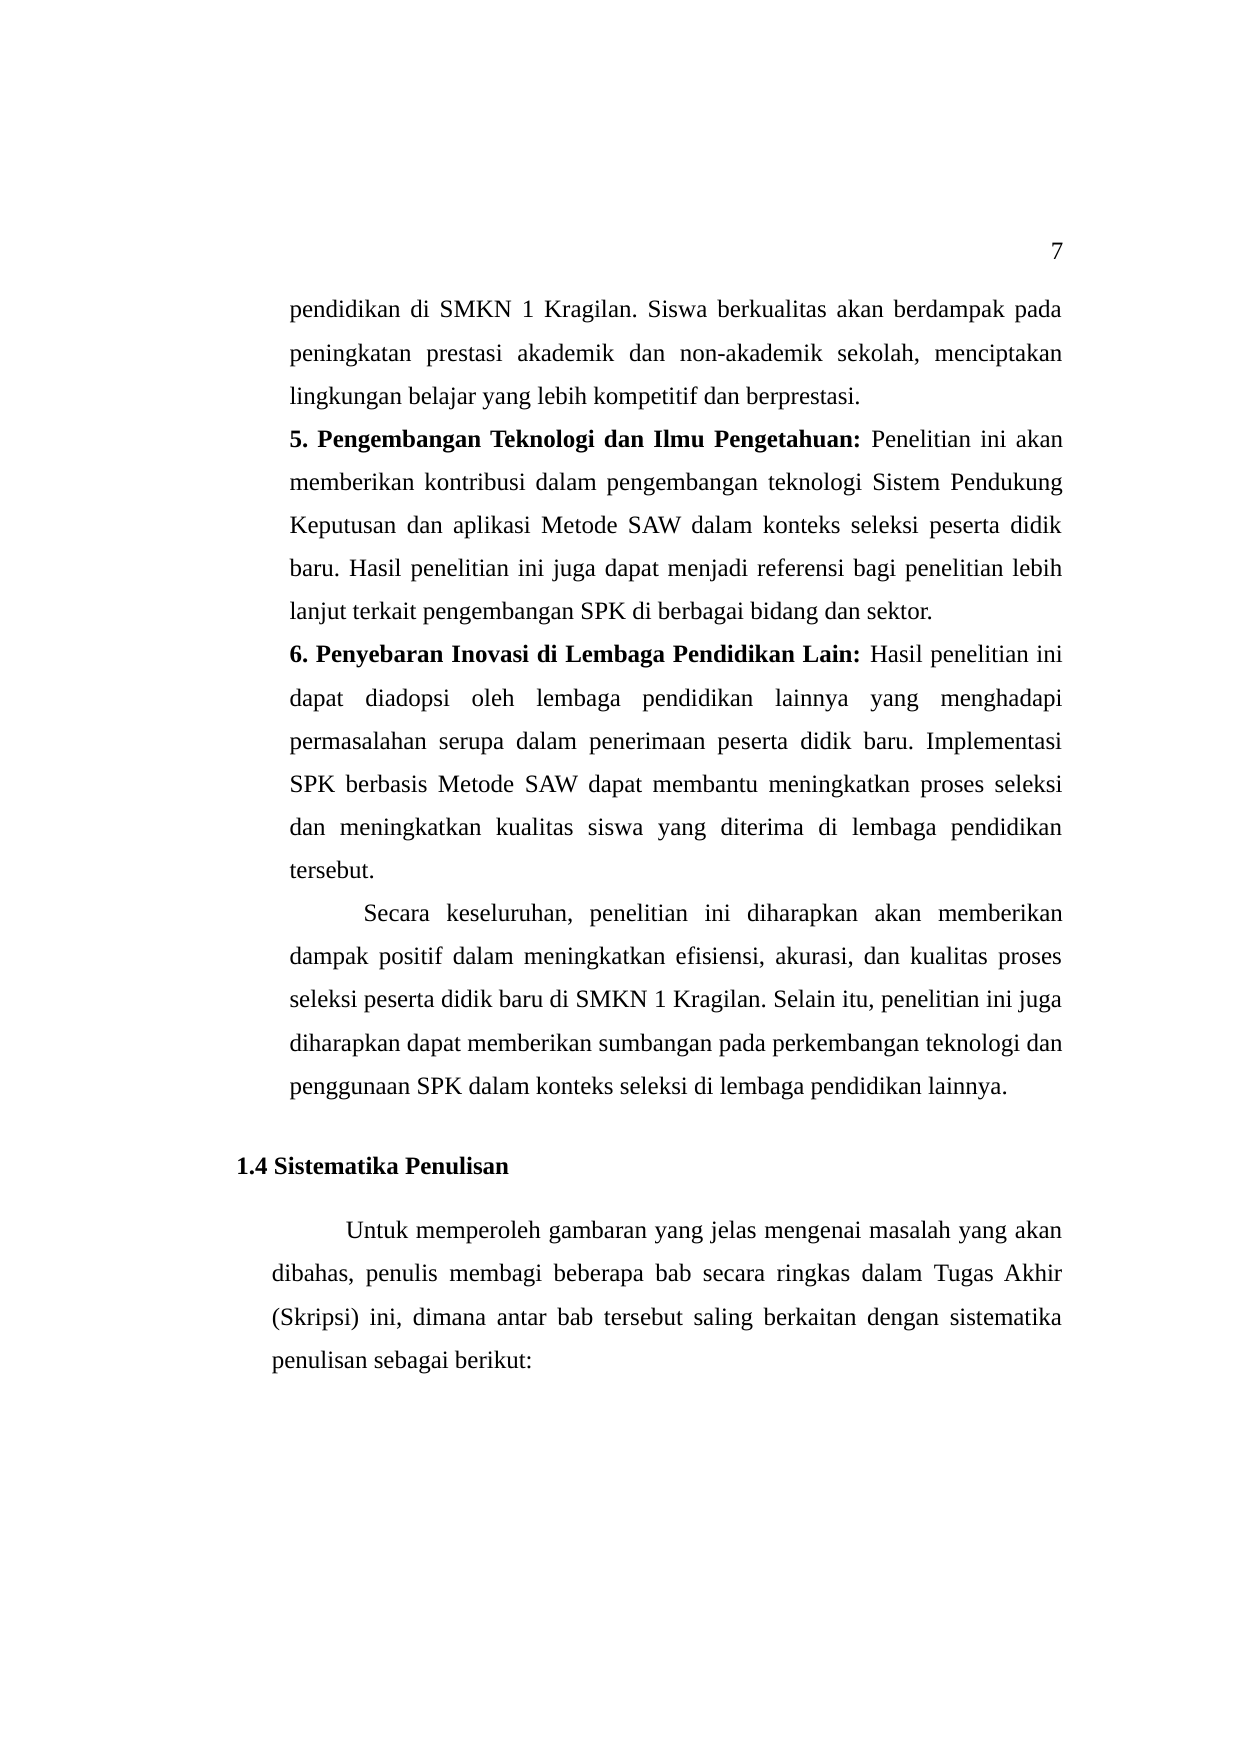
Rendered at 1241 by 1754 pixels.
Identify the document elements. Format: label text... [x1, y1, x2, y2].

text pendidikan di SMKN 1 Kragilan. Siswa berkualitas akan berdampak pada peningkatan prestasi akademik dan non-akademik sekolah, menciptakan lingkungan belajar yang lebih kompetitif dan berprestasi. [289, 294, 1063, 409]
text Secara keseluruhan, penelitian ini diharapkan akan memberikan dampak positif dalam meningkatkan efisiensi, akurasi, dan kualitas proses seleksi peserta didik baru di SMKN 1 Kragilan. Selain itu, penelitian ini juga diharapkan dapat memberikan sumbangan pada perkembangan teknologi dan penggunaan SPK dalam konteks seleksi di lembaga pendidikan lainnya. [289, 898, 1063, 1099]
text 5. Pengembangan Teknologi dan Ilmu Pengetahuan: Penelitian ini akan memberikan kontribusi dalam pengembangan teknologi Sistem Pendukung Keputusan dan aplikasi Metode SAW dalam konteks seleksi peserta didik baru. Hasil penelitian ini juga dapat menjadi referensi bagi penelitian lebih lanjut terkait pengembangan SPK di berbagai bidang dan sektor. [289, 424, 1063, 625]
text Untuk memperoleh gambaran yang jelas mengenai masalah yang akan dibahas, penulis membagi beberapa bab secara ringkas dalam Tugas Akhir (Skripsi) ini, dimana antar bab tersebut saling berkaitan dengan sistematika penulisan sebagai berikut: [272, 1215, 1063, 1373]
text 6. Penyebaran Inovasi di Lembaga Pendidikan Lain: Hasil penelitian ini dapat diadopsi oleh lembaga pendidikan lainnya yang menghadapi permasalahan serupa dalam penerimaan peserta didik baru. Implementasi SPK berbasis Metode SAW dapat membantu meningkatkan proses seleksi dan meningkatkan kualitas siswa yang diterima di lembaga pendidikan tersebut. [289, 639, 1063, 884]
subtitle 1.4 Sistematika Penulisan [236, 1151, 1063, 1180]
